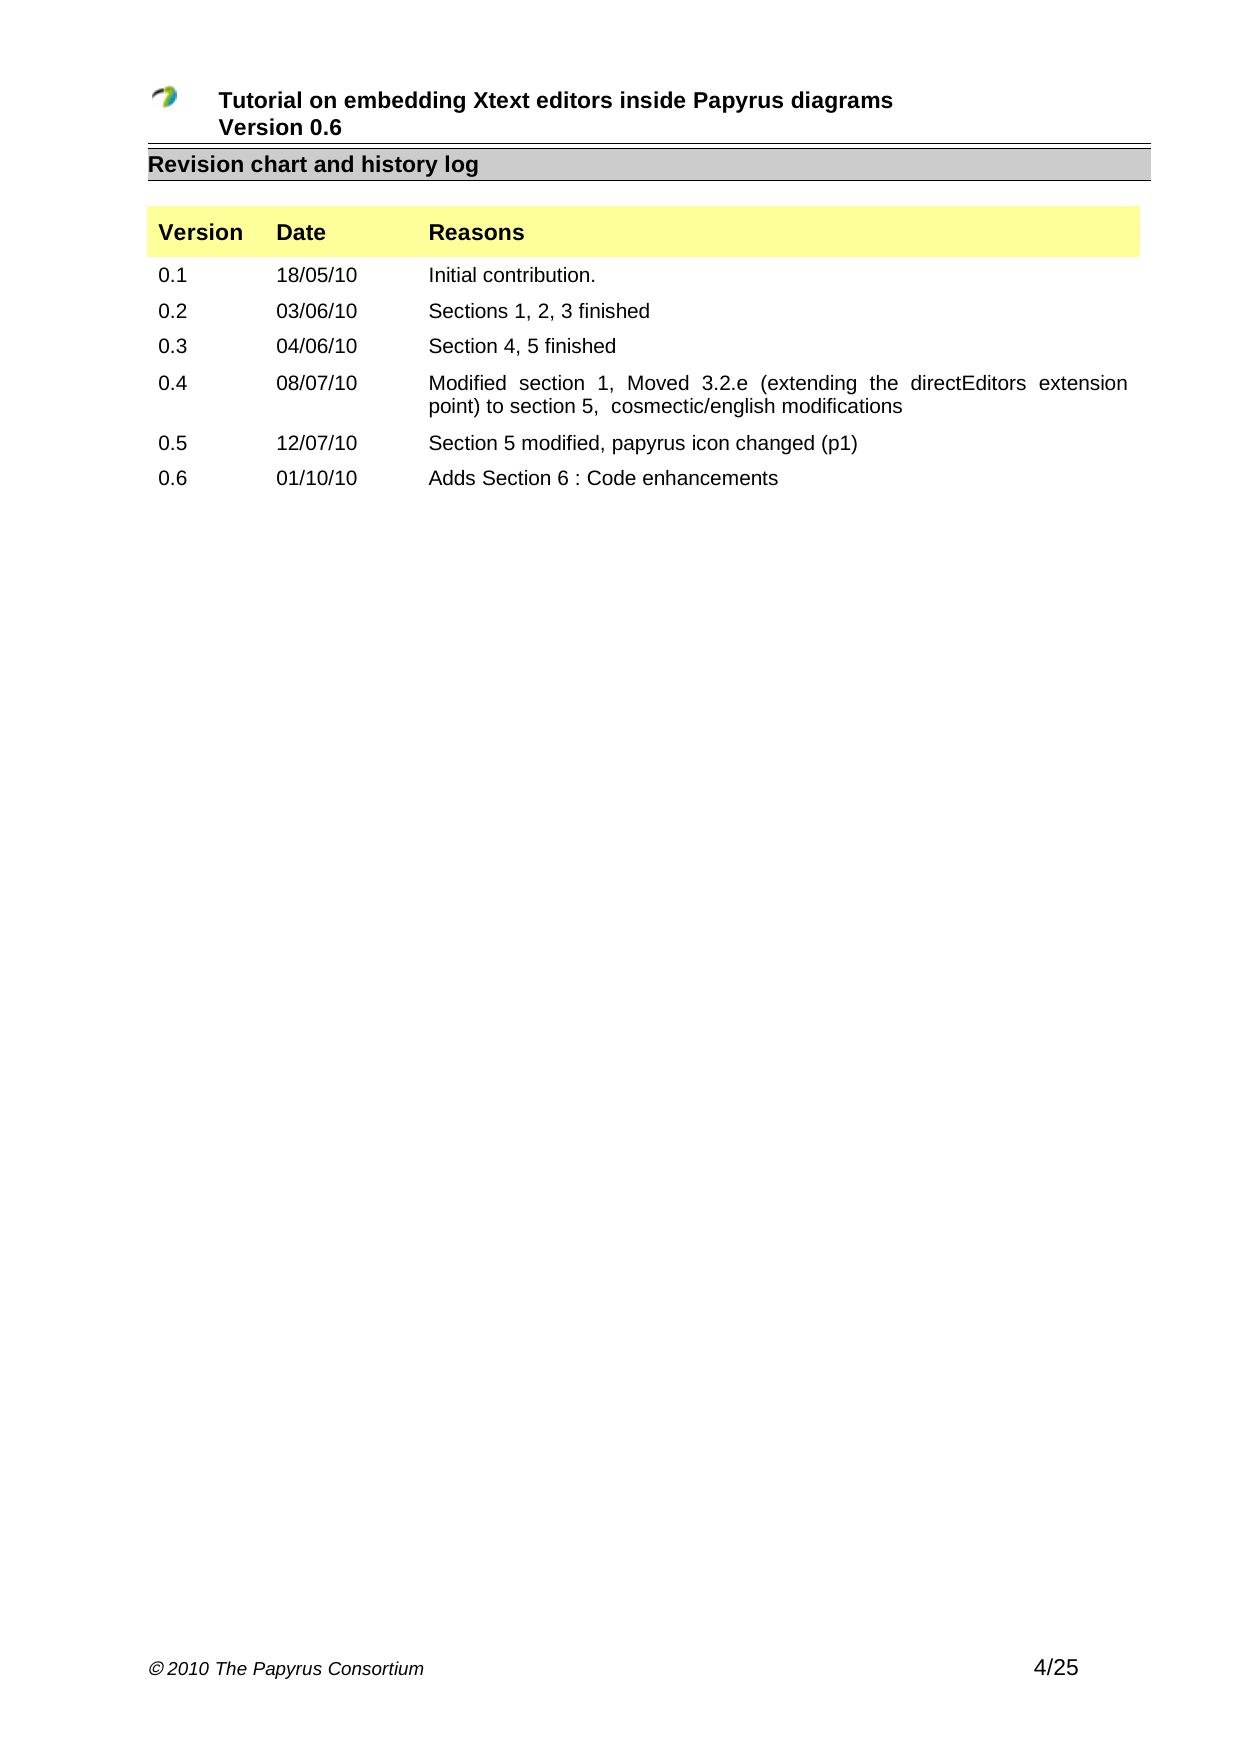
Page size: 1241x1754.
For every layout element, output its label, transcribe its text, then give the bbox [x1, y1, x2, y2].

table_cell 12/07/10 [265, 425, 417, 460]
table_cell Section 4, 5 finished [417, 329, 1140, 364]
subtitle Revision chart and history log [148, 149, 1151, 180]
table_cell 18/05/10 [265, 257, 417, 293]
table_cell Sections 1, 2, 3 finished [417, 293, 1140, 328]
table_cell 10/01/10 [265, 460, 417, 496]
table_header Date [265, 206, 417, 257]
table_cell 03/06/10 [265, 293, 417, 328]
table_cell 0.4 [147, 365, 265, 424]
table_cell Modified section 1, Moved 3.2.e (extending the directEditors extension point) to section 5, cosmectic/english modifications [417, 365, 1140, 424]
table_cell Adds Section 6 : Code enhancements [417, 460, 1140, 496]
table_header Reasons [417, 206, 1140, 257]
table_cell 0.6 [147, 460, 265, 496]
table_cell 04/06/10 [265, 329, 417, 364]
table_cell 08/07/10 [265, 365, 417, 424]
table_cell 0.3 [147, 329, 265, 364]
table_cell 0.1 [147, 257, 265, 293]
table_cell 0.2 [147, 293, 265, 328]
table_cell Initial contribution. [417, 257, 1140, 293]
table_header Version [147, 206, 265, 257]
picture [152, 84, 177, 110]
table_cell Section 5 modified, papyrus icon changed (p1) [417, 425, 1140, 460]
table_cell 0.5 [147, 425, 265, 460]
